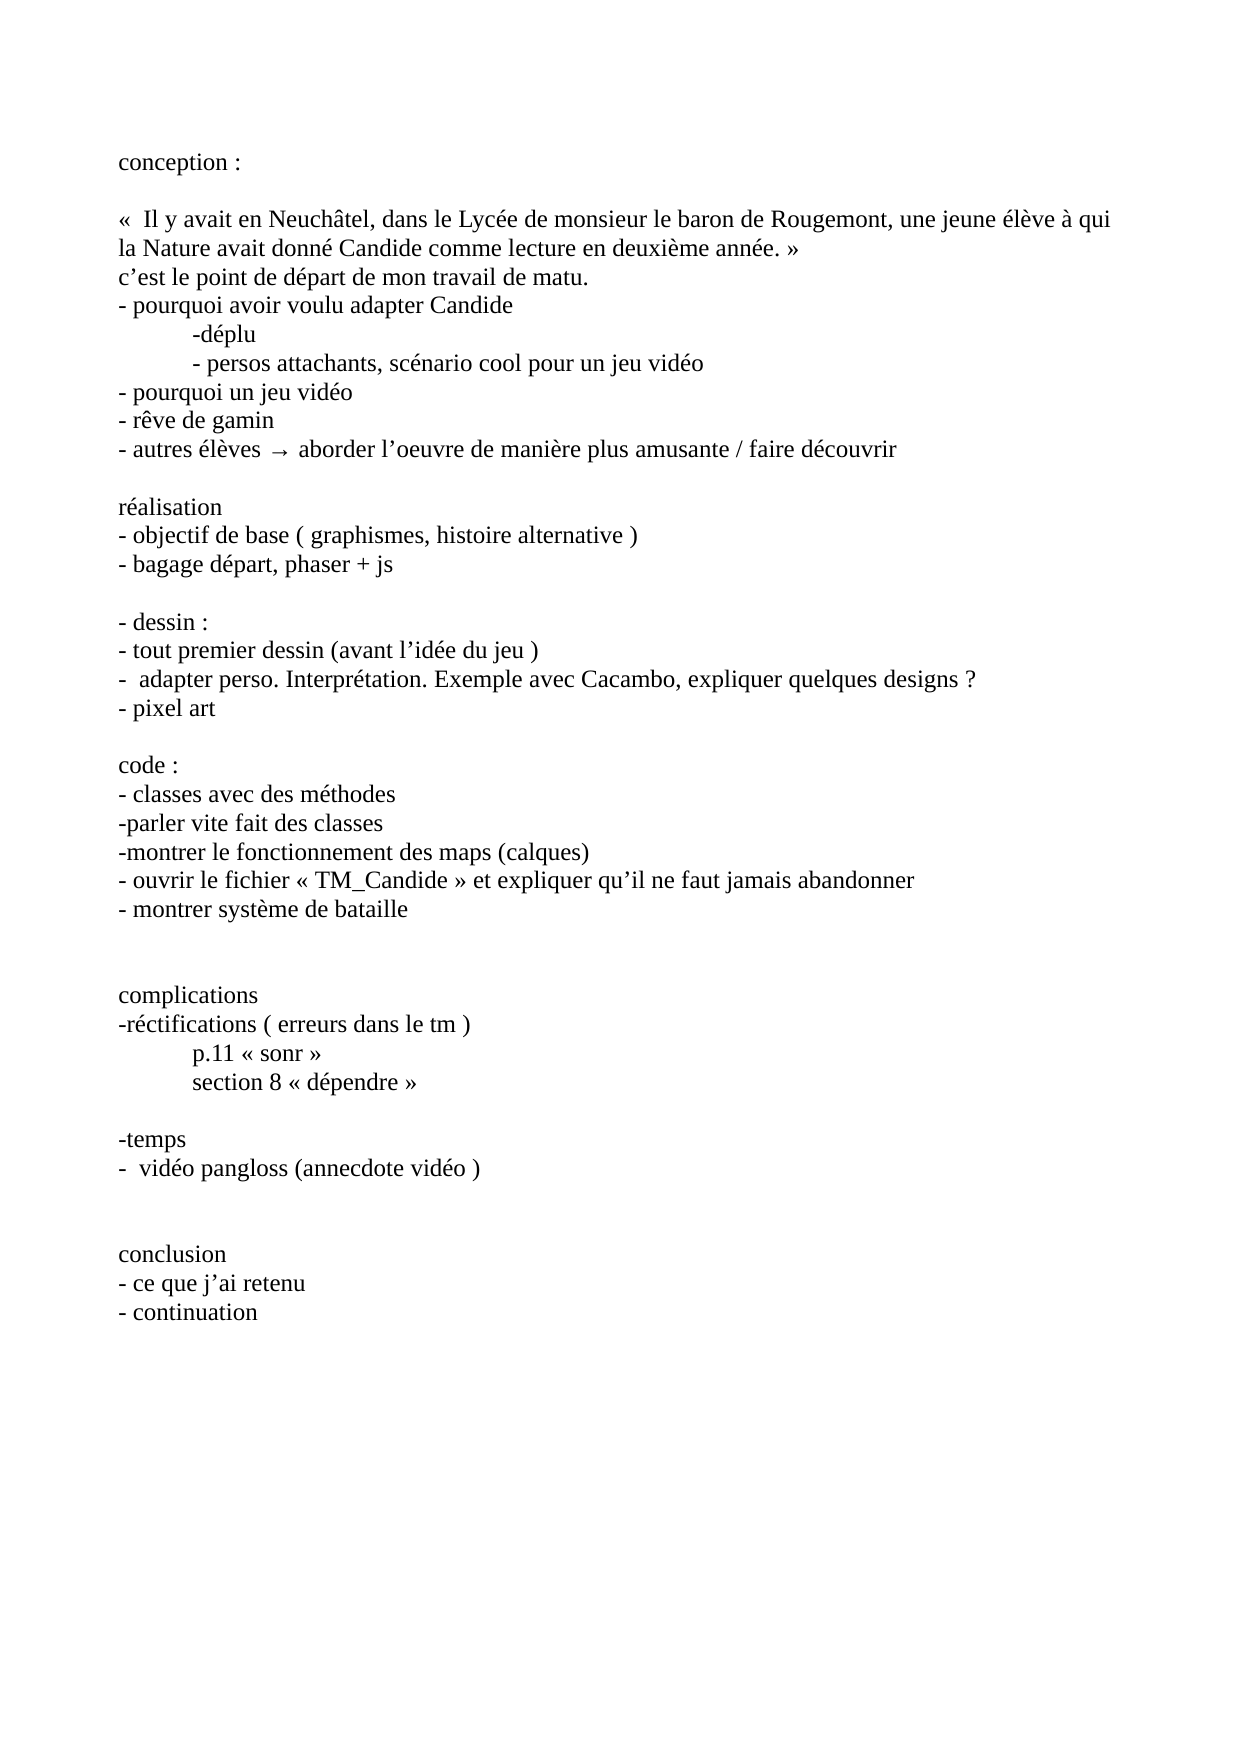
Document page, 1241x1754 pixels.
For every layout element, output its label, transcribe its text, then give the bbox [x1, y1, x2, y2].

text section 8 « dépendre » [118, 1067, 1122, 1096]
text -réctifications ( erreurs dans le tm ) [118, 1009, 1122, 1038]
text p.11 « sonr » [118, 1038, 1122, 1067]
text -déplu [118, 319, 1122, 348]
text - pixel art [118, 693, 1122, 722]
text -temps [118, 1124, 1122, 1153]
text - persos attachants, scénario cool pour un jeu vidéo [118, 348, 1122, 377]
text - pourquoi avoir voulu adapter Candide [118, 291, 1122, 319]
text - bagage départ, phaser + js [118, 549, 1122, 578]
text - tout premier dessin (avant l’idée du jeu ) [118, 636, 1122, 664]
text conclusion [118, 1239, 1122, 1268]
text - ce que j’ai retenu [118, 1268, 1122, 1297]
text - objectif de base ( graphismes, histoire alternative ) [118, 521, 1122, 549]
text conception : [118, 147, 1122, 176]
text - pourquoi un jeu vidéo [118, 377, 1122, 406]
text réalisation [118, 492, 1122, 521]
text - rêve de gamin [118, 406, 1122, 434]
text « Il y avait en Neuchâtel, dans le Lycée de monsieur le baron de Rougemont, une jeune élève à qui la Nature avait donné Candide comme lecture en deuxième année. » [118, 204, 1122, 262]
text - ouvrir le fichier « TM_Candide » et expliquer qu’il ne faut jamais abandonner [118, 866, 1122, 894]
text - adapter perso. Interprétation. Exemple avec Cacambo, expliquer quelques designs ? [118, 664, 1122, 693]
text complications [118, 981, 1122, 1009]
text -parler vite fait des classes [118, 808, 1122, 837]
text code : [118, 751, 1122, 779]
text -montrer le fonctionnement des maps (calques) [118, 837, 1122, 866]
text - classes avec des méthodes [118, 779, 1122, 808]
text c’est le point de départ de mon travail de matu. [118, 262, 1122, 291]
text - montrer système de bataille [118, 894, 1122, 923]
text - continuation [118, 1297, 1122, 1326]
text - autres élèves → aborder l’oeuvre de manière plus amusante / faire découvrir [118, 434, 1122, 463]
text - dessin : [118, 607, 1122, 636]
text - vidéo pangloss (annecdote vidéo ) [118, 1153, 1122, 1182]
